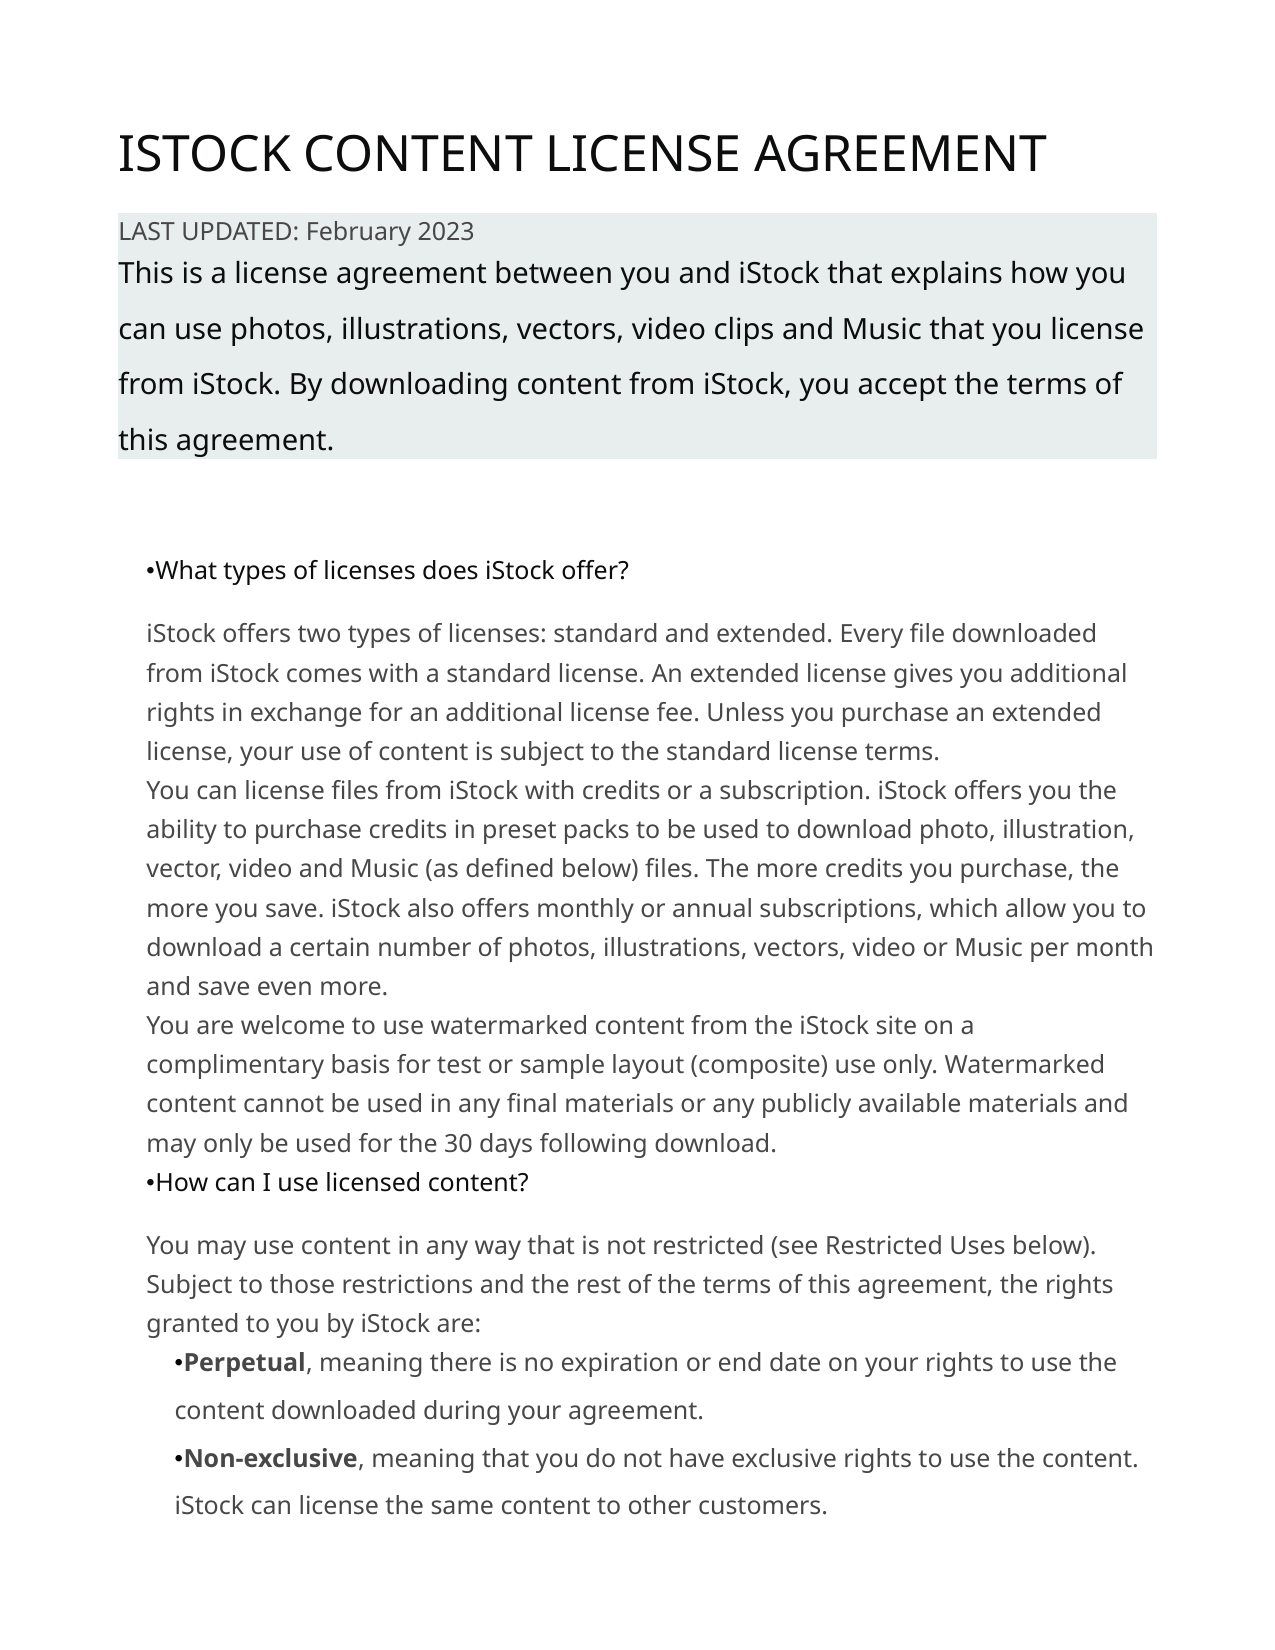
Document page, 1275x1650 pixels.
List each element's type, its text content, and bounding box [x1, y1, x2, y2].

subtitle How can I use licensed content? [118, 1164, 1157, 1198]
list iStock offers two types of licenses: standard and extended. Every file downloaded from iStock comes with a standard license. An extended license gives you additional rights in exchange for an additional license fee. Unless you purchase an extended license, your use of content is subject to the standard license terms. [118, 616, 1157, 768]
subtitle This is a license agreement between you and iStock that explains how you can use photos, illustrations, vectors, video clips and Music that you license from iStock. By downloading content from iStock, you accept the terms of this agreement. [118, 253, 1157, 459]
list Perpetual, meaning there is no expiration or end date on your rights to use the content downloaded during your agreement. [146, 1345, 1157, 1427]
list Non-exclusive, meaning that you do not have exclusive rights to use the content. iStock can license the same content to other customers. [146, 1440, 1157, 1522]
list You may use content in any way that is not restricted (see Restricted Uses below). Subject to those restrictions and the rest of the terms of this agreement, the rights granted to you by iStock are: [118, 1228, 1157, 1340]
list You can license files from iStock with credits or a subscription. iStock offers you the ability to purchase credits in preset packs to be used to download photo, illustration, vector, video and Music (as defined below) files. The more credits you purchase, the more you save. iStock also offers monthly or annual subscriptions, which allow you to download a certain number of photos, illustrations, vectors, video or Music per month and save even more. [118, 773, 1157, 1003]
text LAST UPDATED: February 2023 [118, 213, 1157, 247]
subtitle What types of licenses does iStock offer? [118, 553, 1157, 587]
subtitle ISTOCK CONTENT LICENSE AGREEMENT [118, 118, 1157, 186]
list You are welcome to use watermarked content from the iStock site on a complimentary basis for test or sample layout (composite) use only. Watermarked content cannot be used in any final materials or any publicly available materials and may only be used for the 30 days following download. [118, 1008, 1157, 1159]
